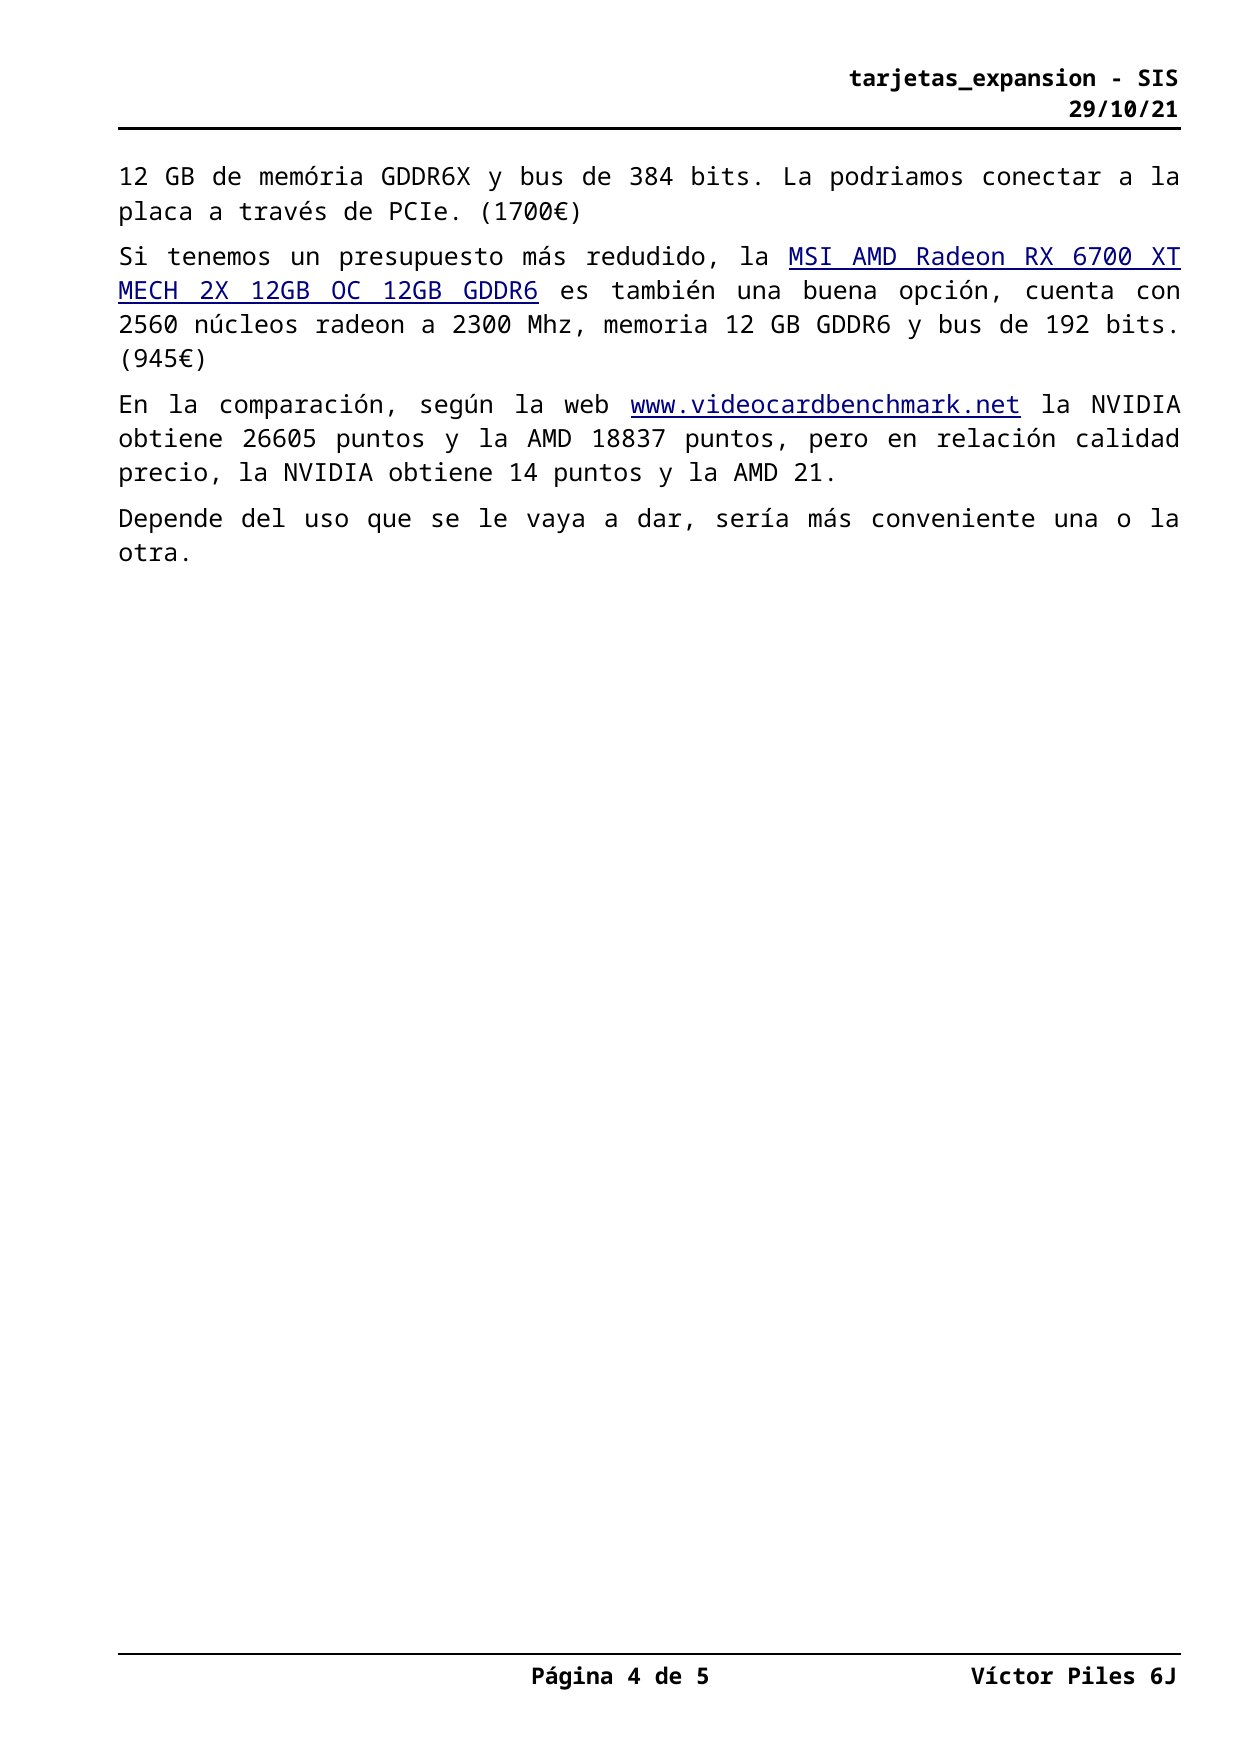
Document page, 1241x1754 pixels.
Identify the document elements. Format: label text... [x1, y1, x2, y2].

text Si tenemos un presupuesto más redudido, la MSI AMD Radeon RX 6700 XT MECH 2X 12GB OC 12GB GDDR6 es también una buena opción, cuenta con 2560 núcleos radeon a 2300 Mhz, memoria 12 GB GDDR6 y bus de 192 bits. (945€) [118, 239, 1181, 375]
text 12 GB de memória GDDR6X y bus de 384 bits. La podriamos conectar a la placa a través de PCIe. (1700€) [118, 159, 1181, 227]
text En la comparación, según la web www.videocardbenchmark.net la NVIDIA obtiene 26605 puntos y la AMD 18837 puntos, pero en relación calidad precio, la NVIDIA obtiene 14 puntos y la AMD 21. [118, 387, 1181, 489]
text Depende del uso que se le vaya a dar, sería más conveniente una o la otra. [118, 501, 1181, 569]
